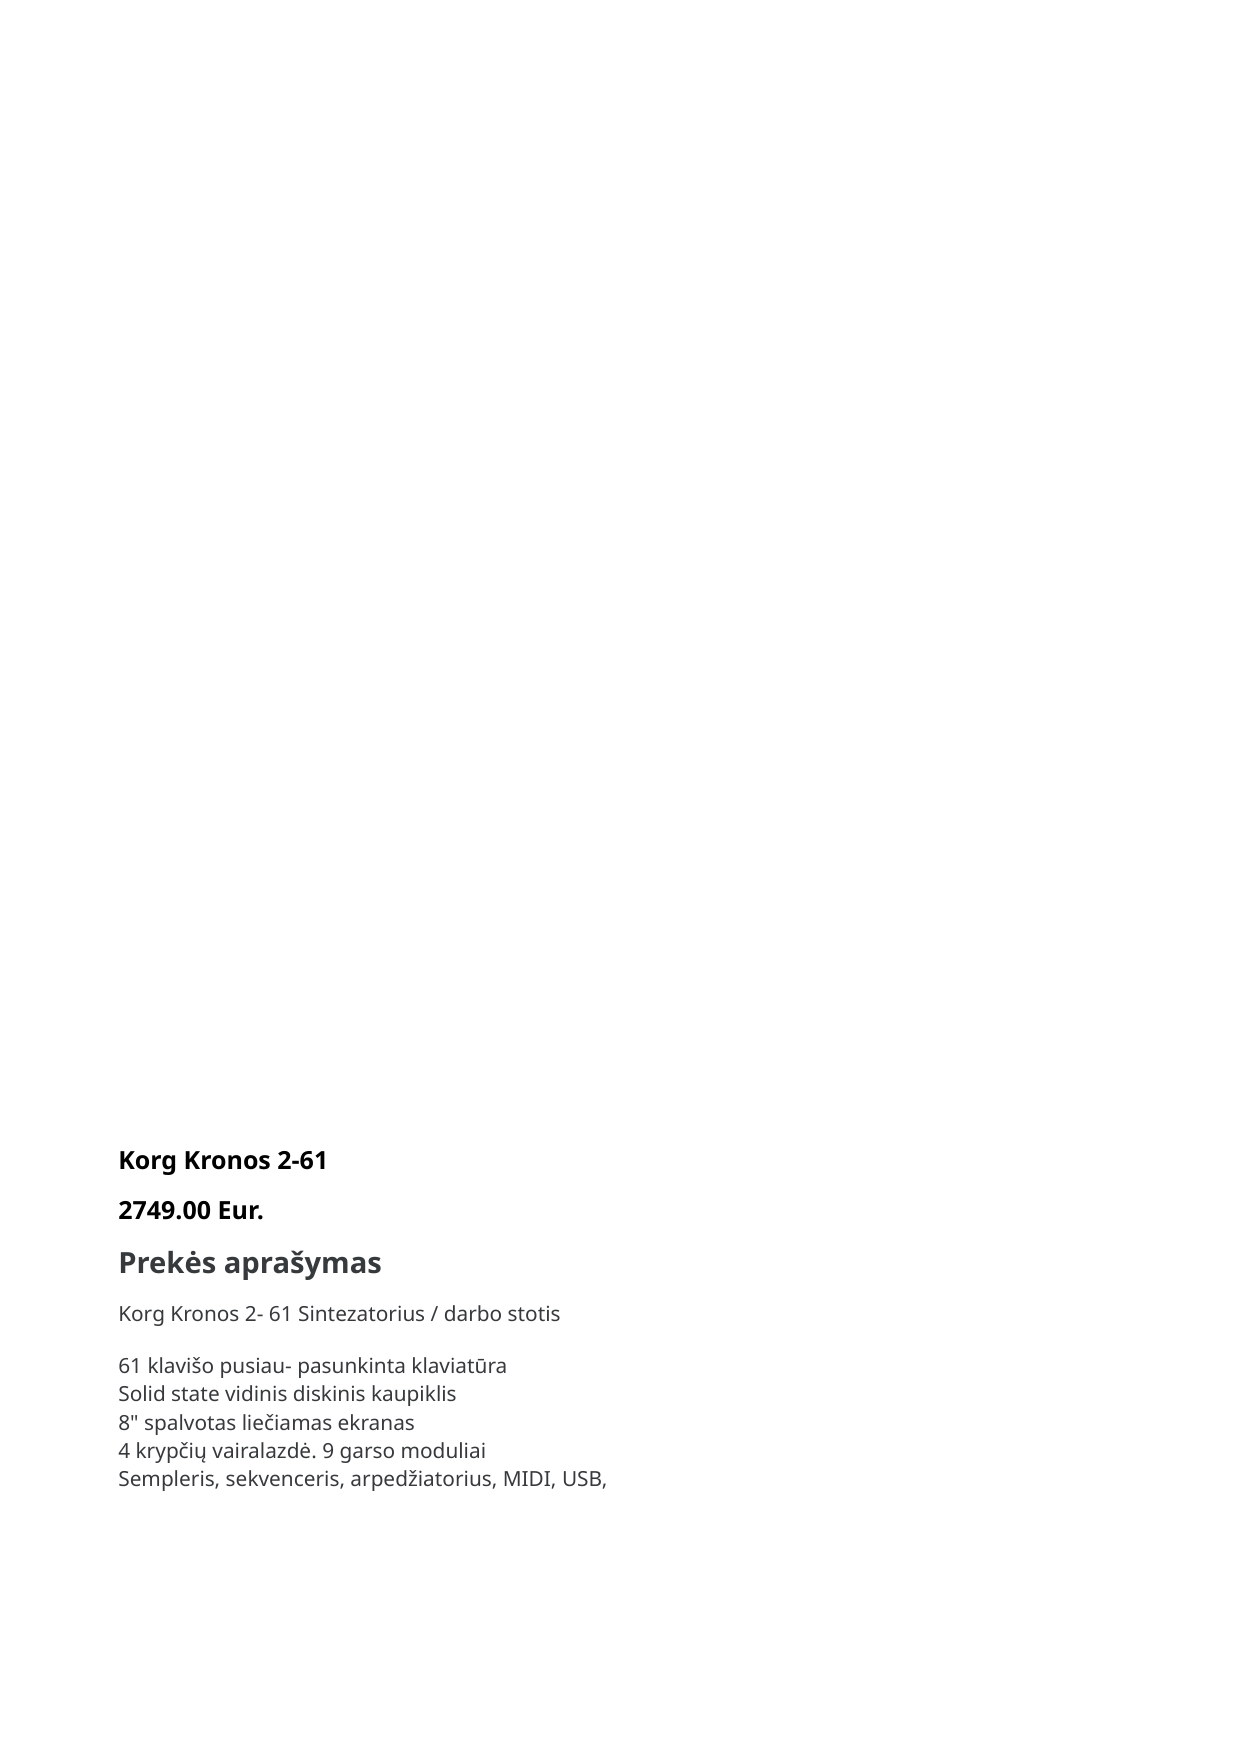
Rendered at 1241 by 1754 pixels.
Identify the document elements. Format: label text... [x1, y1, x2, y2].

text Korg Kronos 2-61 [118, 1143, 1122, 1177]
text 4 krypčių vairalazdė. 9 garso moduliai [118, 1436, 1122, 1464]
text 61 klavišo pusiau- pasunkinta klaviatūra [118, 1351, 1122, 1379]
text 2749.00 Eur. [118, 1193, 1122, 1227]
text 8" spalvotas liečiamas ekranas [118, 1408, 1122, 1436]
subtitle Prekės aprašymas [118, 1242, 1122, 1282]
text Solid state vidinis diskinis kaupiklis [118, 1379, 1122, 1408]
text Korg Kronos 2- 61 Sintezatorius / darbo stotis [118, 1299, 1122, 1327]
text Sempleris, sekvenceris, arpedžiatorius, MIDI, USB, [118, 1464, 1122, 1493]
